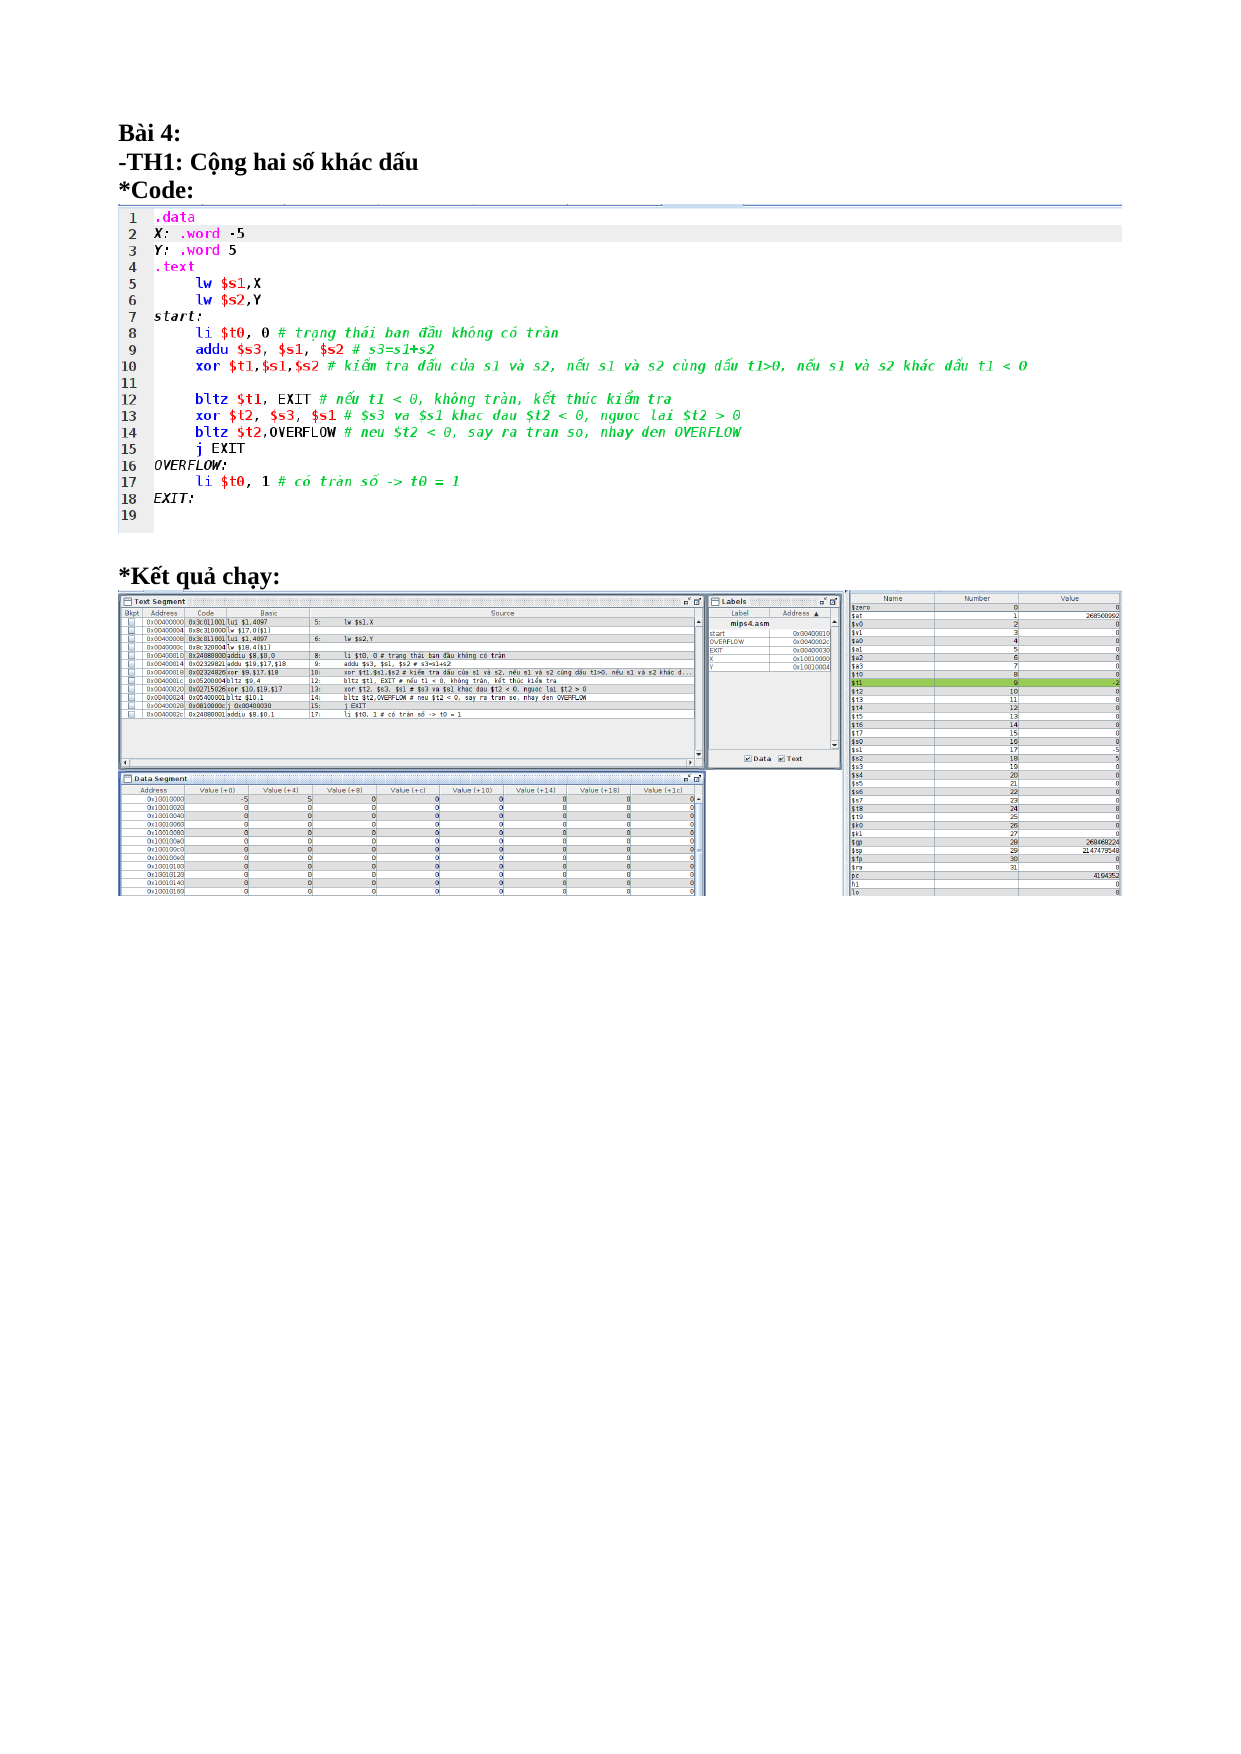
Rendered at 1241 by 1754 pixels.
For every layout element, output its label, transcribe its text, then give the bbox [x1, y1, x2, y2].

text Bài 4: [118, 118, 1122, 147]
text *Kết quả chạy: [118, 561, 1122, 590]
picture [118, 204, 1123, 533]
text -TH1: Cộng hai số khác dấu [118, 147, 1122, 176]
picture [118, 590, 1123, 896]
text *Code: [118, 176, 1122, 204]
